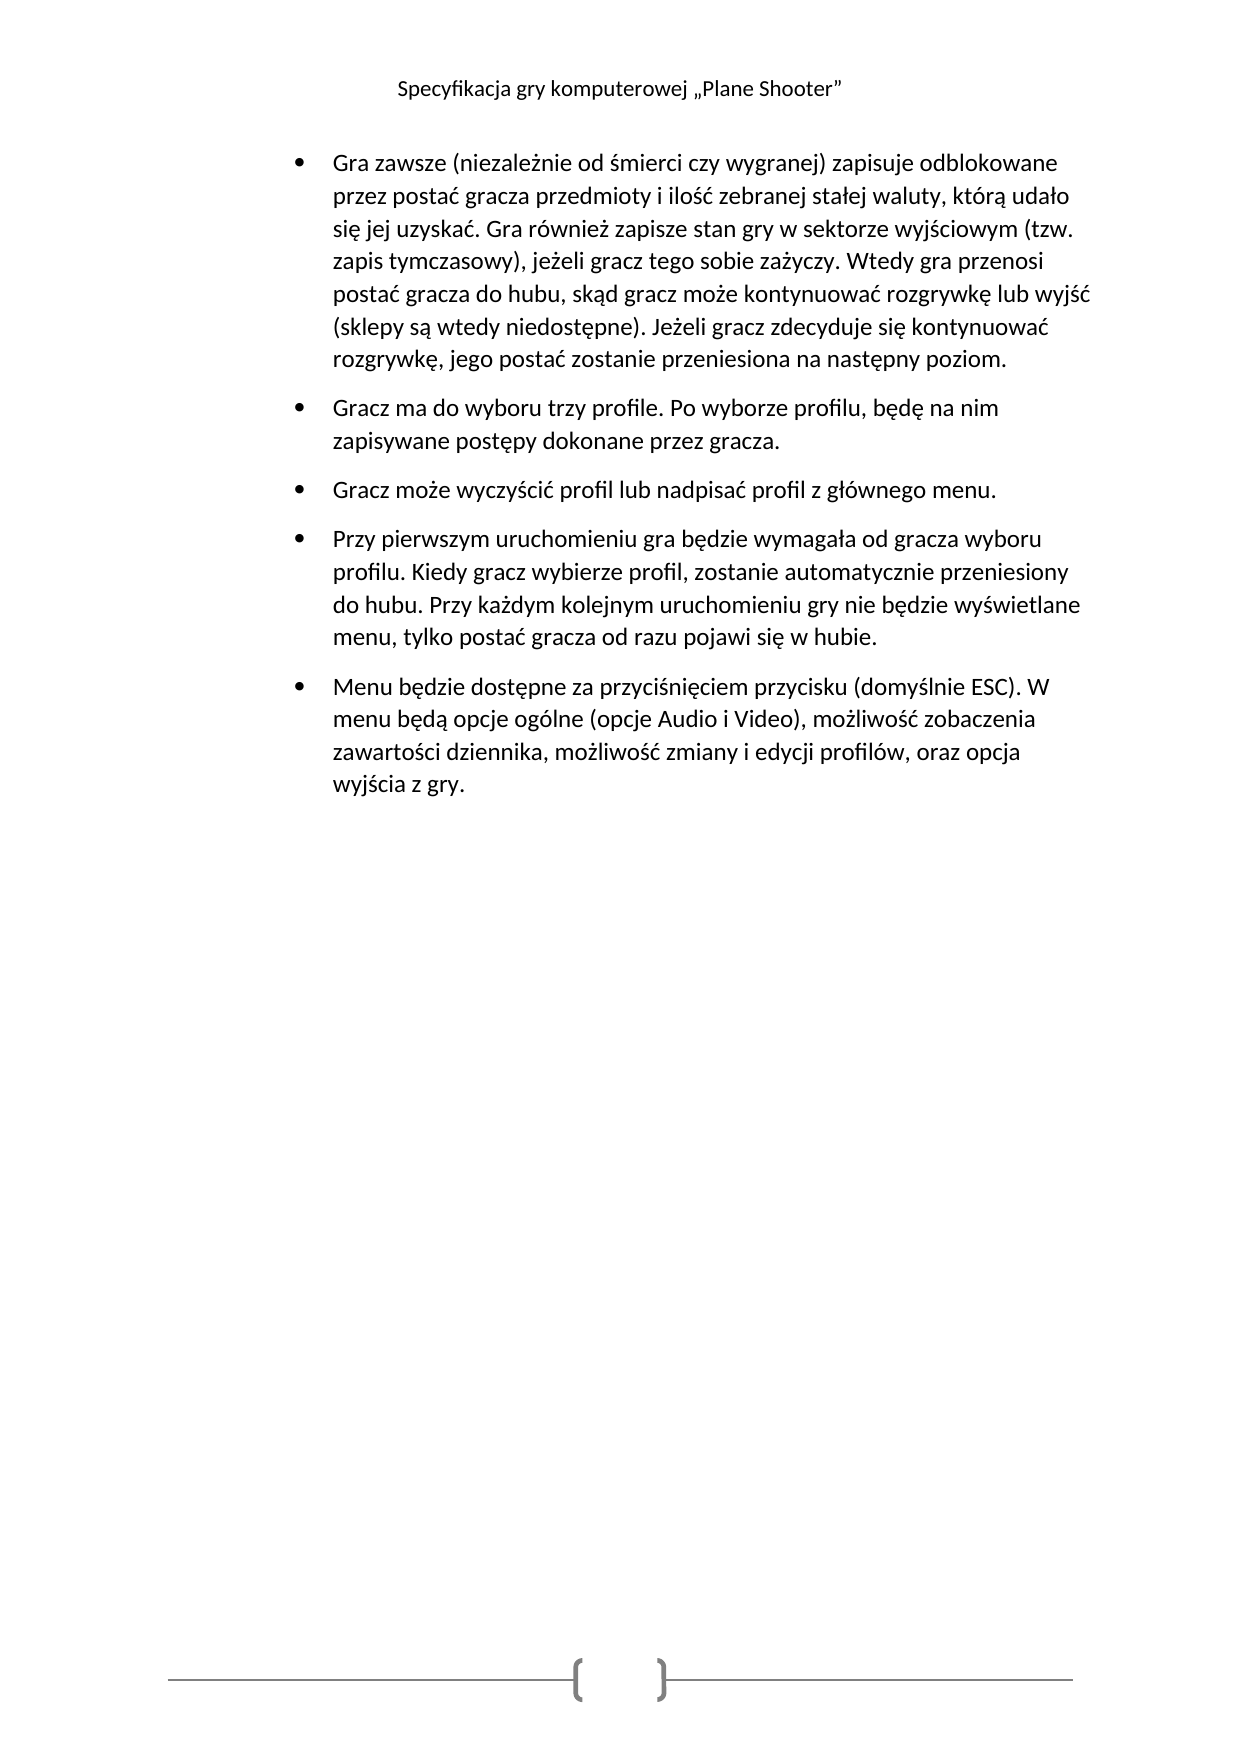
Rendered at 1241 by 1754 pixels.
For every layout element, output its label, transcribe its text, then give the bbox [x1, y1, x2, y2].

list Gra zawsze (niezależnie od śmierci czy wygranej) zapisuje odblokowane przez postać gracza przedmioty i ilość zebranej stałej waluty, którą udało się jej uzyskać. Gra również zapisze stan gry w sektorze wyjściowym (tzw. zapis tymczasowy), jeżeli gracz tego sobie zażyczy. Wtedy gra przenosi postać gracza do hubu, skąd gracz może kontynuować rozgrywkę lub wyjść (sklepy są wtedy niedostępne). Jeżeli gracz zdecyduje się kontynuować rozgrywkę, jego postać zostanie przeniesiona na następny poziom. [295, 148, 1093, 374]
list Przy pierwszym uruchomieniu gra będzie wymagała od gracza wyboru profilu. Kiedy gracz wybierze profil, zostanie automatycznie przeniesiony do hubu. Przy każdym kolejnym uruchomieniu gry nie będzie wyświetlane menu, tylko postać gracza od razu pojawi się w hubie. [295, 524, 1093, 652]
list Menu będzie dostępne za przyciśnięciem przycisku (domyślnie ESC). W menu będą opcje ogólne (opcje Audio i Video), możliwość zobaczenia zawartości dziennika, możliwość zmiany i edycji profilów, oraz opcja wyjścia z gry. [295, 671, 1093, 799]
list Gracz może wyczyścić profil lub nadpisać profil z głównego menu. [295, 474, 1093, 505]
list Gracz ma do wyboru trzy profile. Po wyborze profilu, będę na nim zapisywane postępy dokonane przez gracza. [295, 392, 1093, 456]
